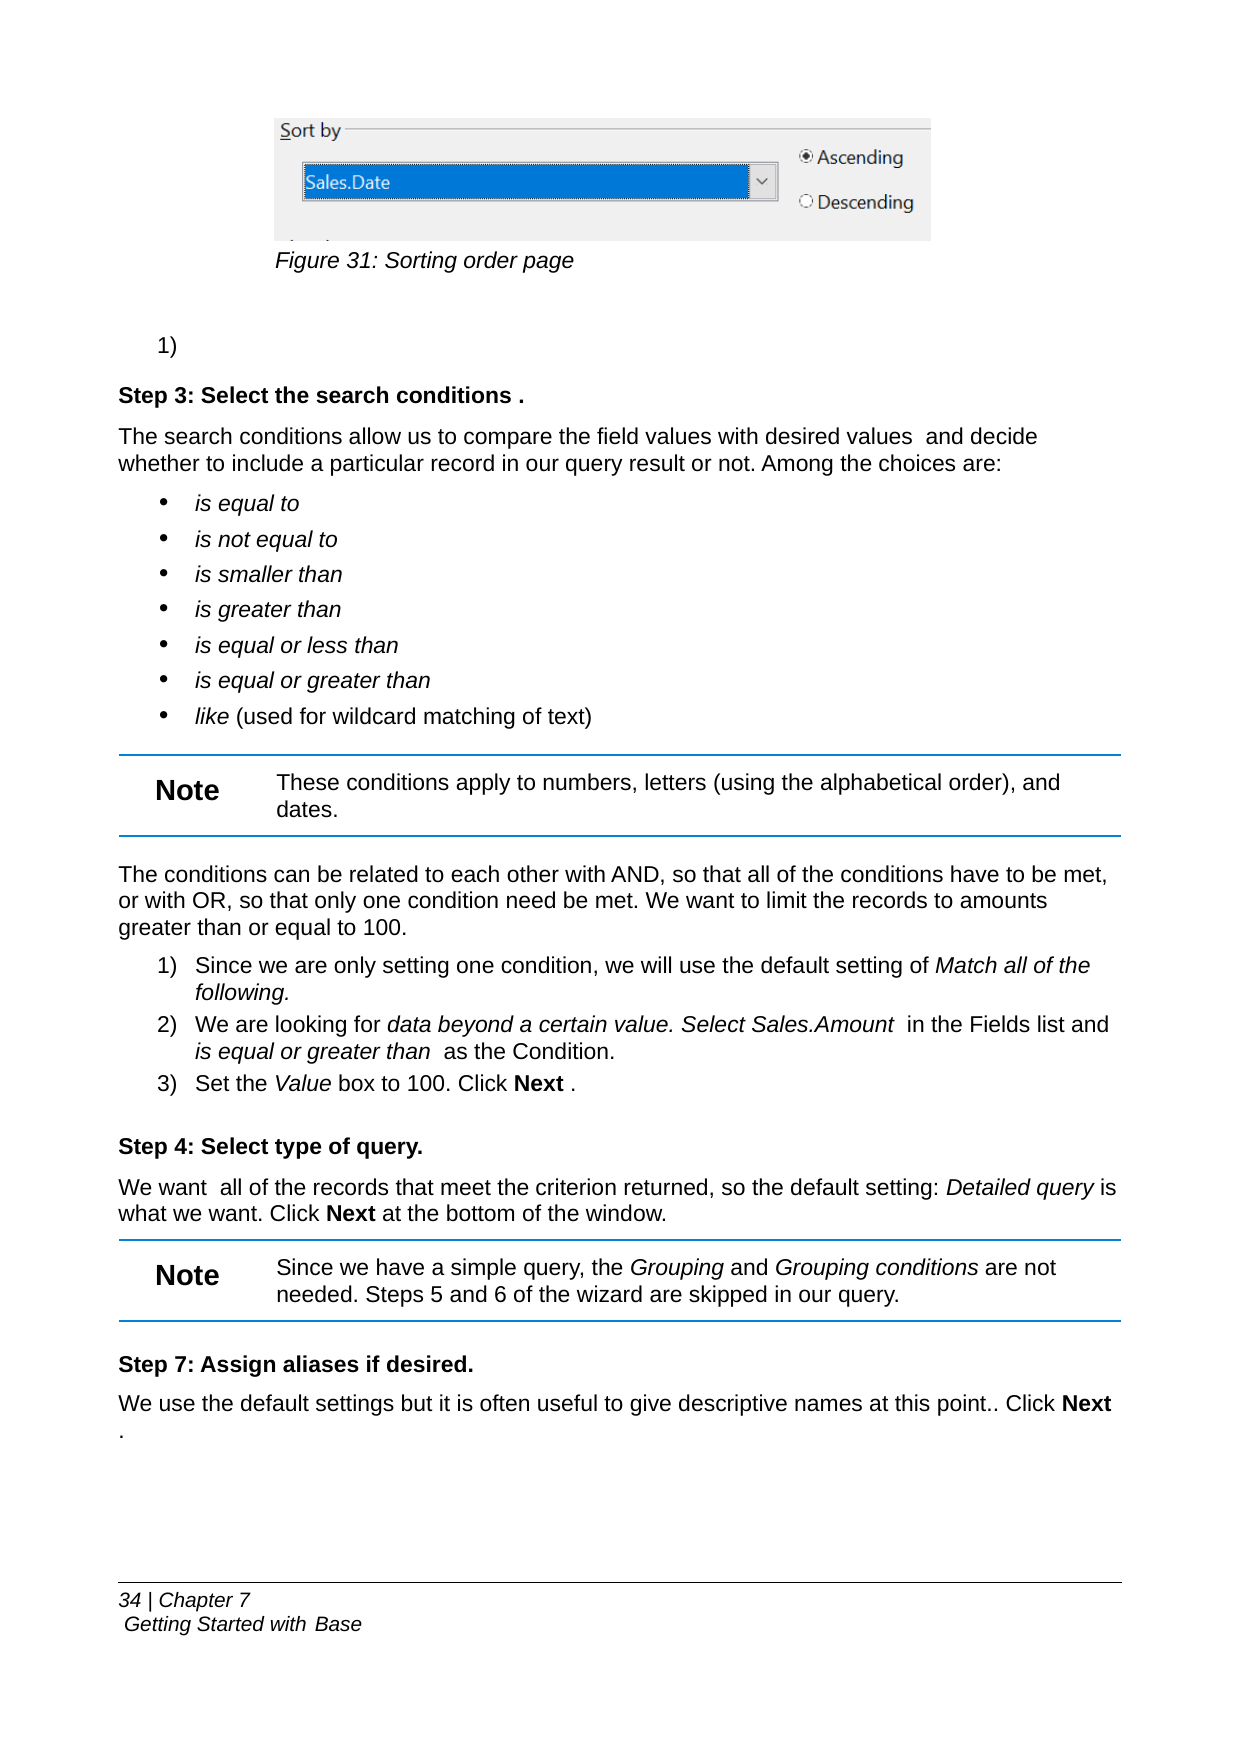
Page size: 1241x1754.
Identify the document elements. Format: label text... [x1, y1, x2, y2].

table_header These conditions apply to numbers, letters (using the alphabetical order), and dates. [255, 756, 1121, 835]
list is equal or greater than [156, 665, 1122, 694]
list is equal or less than [156, 630, 1122, 659]
picture [274, 118, 931, 241]
text The search conditions allow us to compare the field values with desired values and decide whether to include a particular record in our query result or not. Among the choices are: [118, 423, 1122, 476]
list is greater than [156, 594, 1122, 624]
table_header Note [119, 756, 255, 835]
list Since we are only setting one condition, we will use the default setting of Match all of the following. [177, 952, 1122, 1005]
list Set the Value box to 100. Click Next . [177, 1070, 1122, 1097]
list is equal to [156, 488, 1122, 517]
list We are looking for data beyond a certain value. Select Sales.Amount in the Fields list and is equal or greater than as the Condition. [177, 1011, 1122, 1064]
table_header Note [119, 1241, 255, 1320]
text Step 7: Assign aliases if desired. [118, 1351, 1122, 1378]
list is not equal to [156, 524, 1122, 553]
list like (used for wildcard matching of text) [156, 701, 1122, 730]
text Figure 31: Sorting order page [275, 247, 965, 274]
text Step 4: Select type of query. [118, 1133, 1122, 1159]
table_header Since we have a simple query, the Grouping and Grouping conditions are not needed. Steps 5 and 6 of the wizard are skipped in our query. [255, 1241, 1121, 1320]
text Step 3: Select the search conditions . [118, 382, 1122, 408]
list is smaller than [156, 559, 1122, 588]
text We want all of the records that meet the criterion returned, so the default setting: Detailed query is what we want. Click Next at the bottom of the window. [118, 1174, 1122, 1227]
text The conditions can be related to each other with AND, so that all of the conditions have to be met, or with OR, so that only one condition need be met. We want to limit the records to amounts greater than or equal to 100. [118, 861, 1122, 940]
text We use the default settings but it is often useful to give descriptive names at this point.. Click Next . [118, 1390, 1122, 1443]
